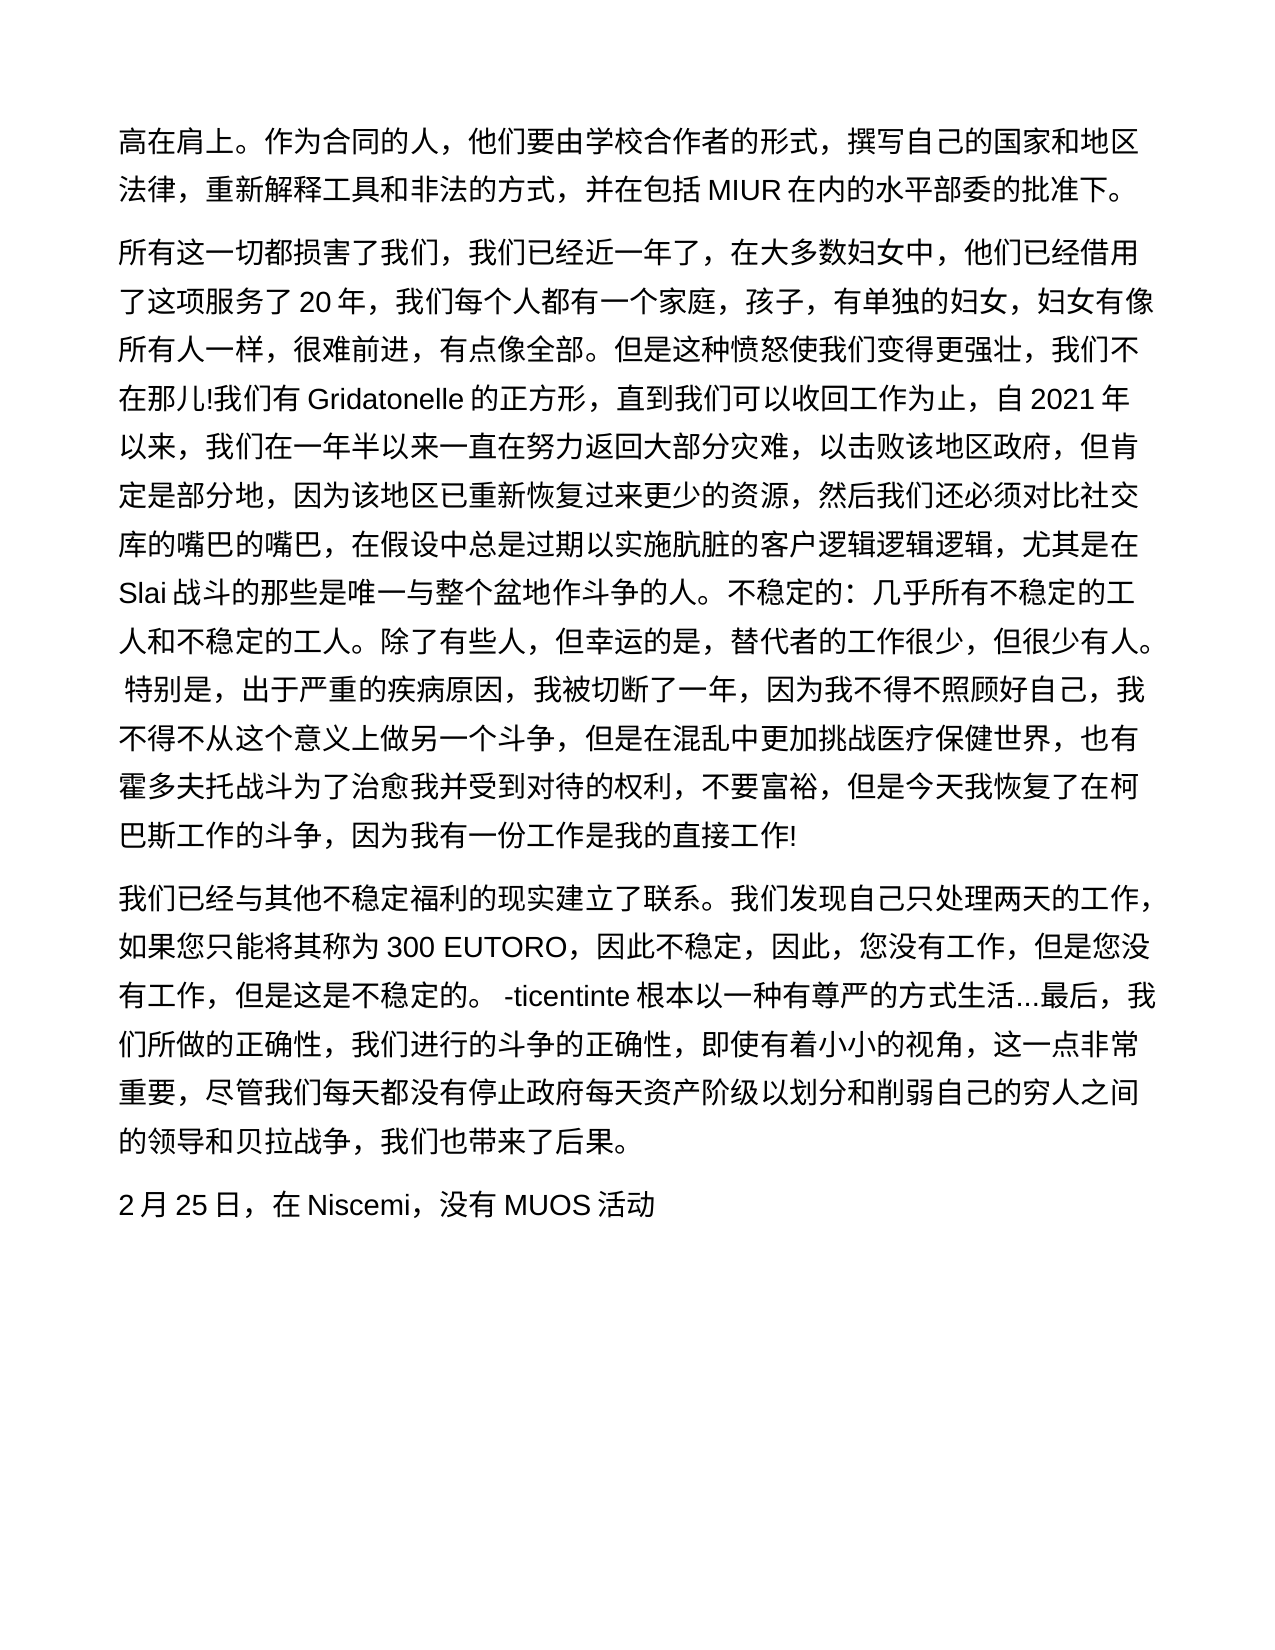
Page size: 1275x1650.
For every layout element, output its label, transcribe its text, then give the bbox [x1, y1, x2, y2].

text 2月25日，在Niscemi，没有MUOS活动 [118, 1181, 1157, 1223]
text 高在肩上。作为合同的人，他们要由学校合作者的形式，撰写自己的国家和地区法律，重新解释工具和非法的方式，并在包括MIUR在内的水平部委的批准下。 [118, 118, 1157, 209]
text 我们已经与其他不稳定福利的现实建立了联系。我们发现自己只处理两天的工作，如果您只能将其称为300 EUTORO，因此不稳定，因此，您没有工作，但是您没有工作，但是这是不稳定的。 -ticentinte根本以一种有尊严的方式生活...最后，我们所做的正确性，我们进行的斗争的正确性，即使有着小小的视角，这一点非常重要，尽管我们每天都没有停止政府每天资产阶级以划分和削弱自己的穷人之间的领导和贝拉战争，我们也带来了后果。 [118, 875, 1157, 1160]
text 所有这一切都损害了我们，我们已经近一年了，在大多数妇女中，他们已经借用了这项服务了20年，我们每个人都有一个家庭，孩子，有单独的妇女，妇女有像所有人一样，很难前进，有点像全部。但是这种愤怒使我们变得更强壮，我们不在那儿!我们有Gridatonelle的正方形，直到我们可以收回工作为止，自2021年以来，我们在一年半以来一直在努力返回大部分灾难，以击败该地区政府，但肯定是部分地，因为该地区已重新恢复过来更少的资源，然后我们还必须对比社交库的嘴巴的嘴巴，在假设中总是过期以实施肮脏的客户逻辑逻辑逻辑，尤其是在Slai战斗的那些是唯一与整个盆地作斗争的人。不稳定的：几乎所有不稳定的工人和不稳定的工人。除了有些人，但幸运的是，替代者的工作很少，但很少有人。 特别是，出于严重的疾病原因，我被切断了一年，因为我不得不照顾好自己，我不得不从这个意义上做另一个斗争，但是在混乱中更加挑战医疗保健世界，也有霍多夫托战斗为了治愈我并受到对待的权利，不要富裕，但是今天我恢复了在柯巴斯工作的斗争，因为我有一份工作是我的直接工作! [118, 230, 1157, 854]
